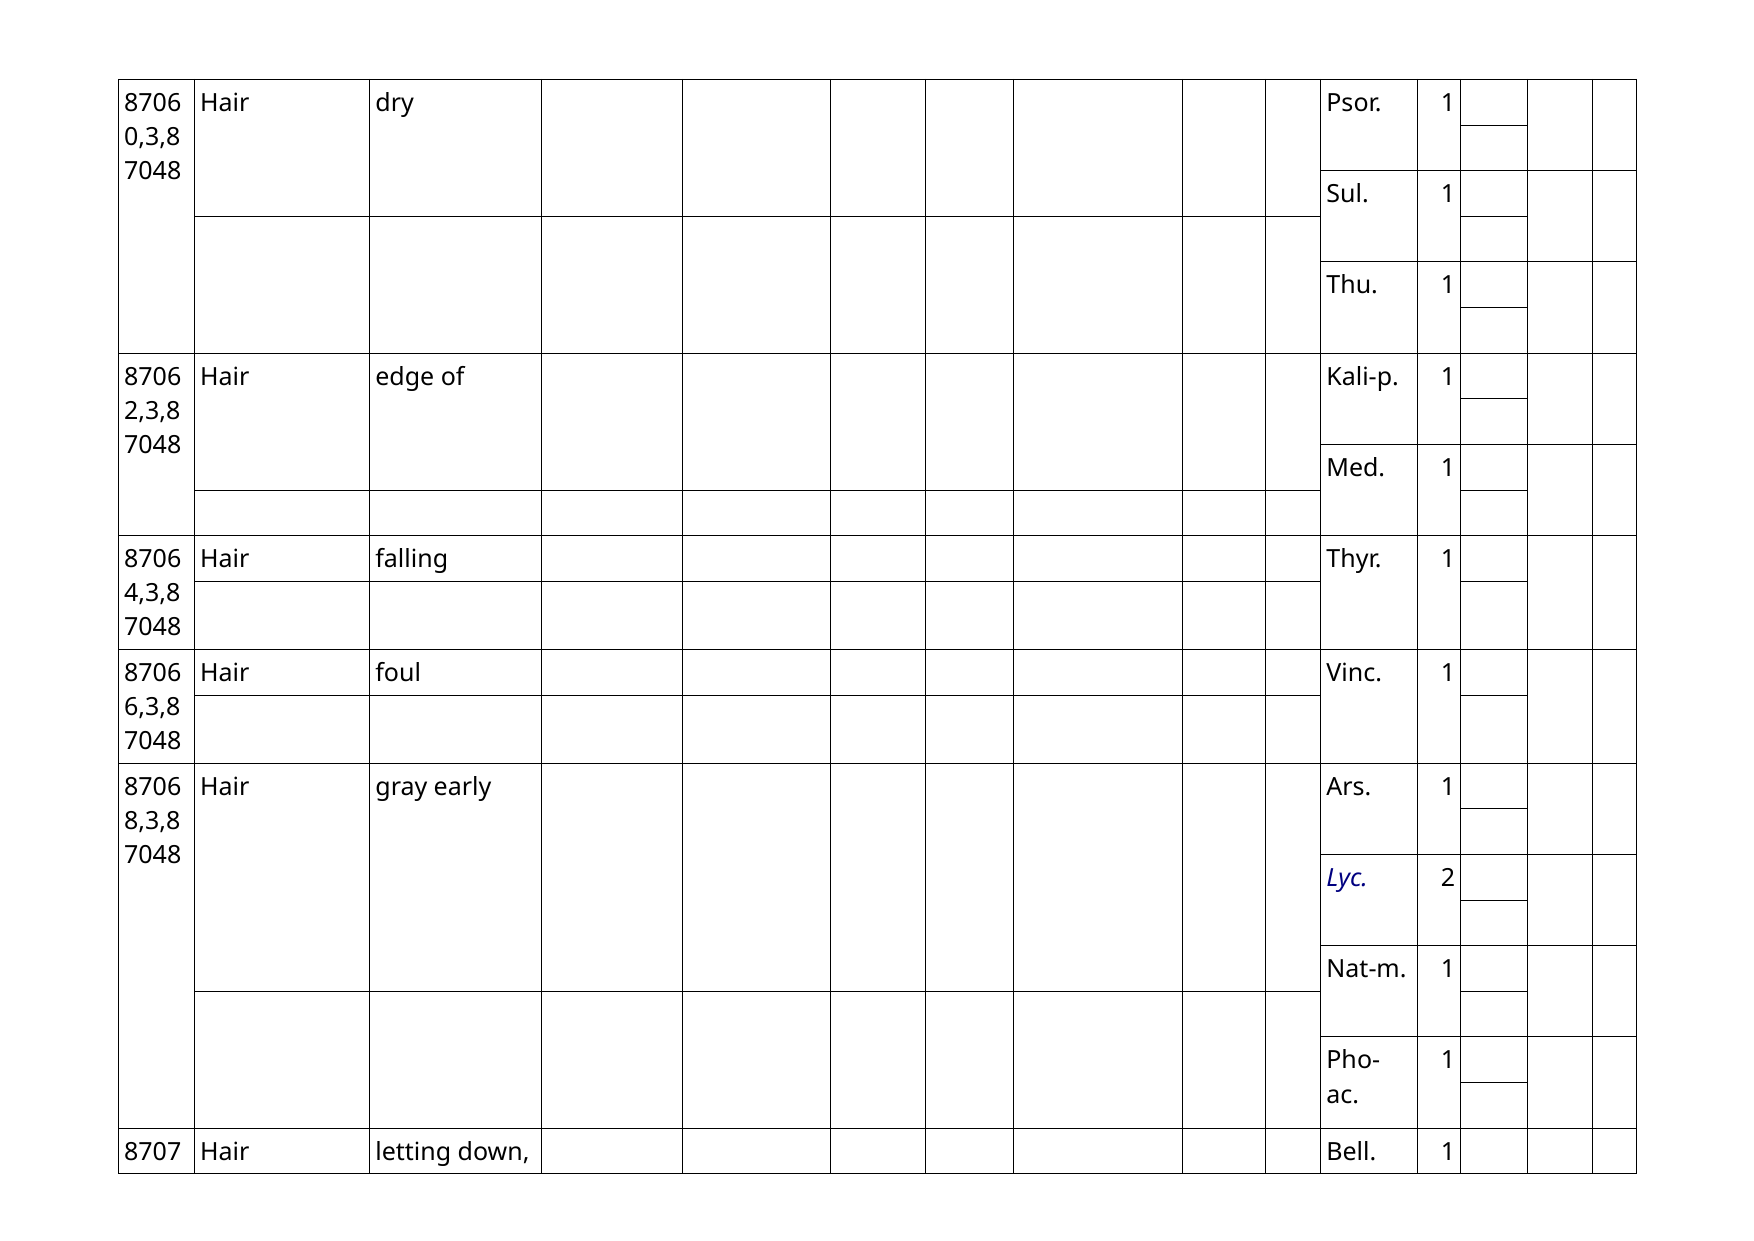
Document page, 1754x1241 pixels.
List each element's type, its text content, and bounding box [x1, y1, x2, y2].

table_cell [1014, 764, 1182, 991]
table_cell [683, 650, 830, 694]
table_cell [1266, 1129, 1320, 1173]
table_cell [1461, 582, 1527, 649]
table_cell dry [370, 80, 541, 216]
table_cell Lyc. [1321, 855, 1417, 945]
table_cell [1528, 1129, 1592, 1173]
table_cell [1183, 764, 1265, 991]
table_cell [542, 536, 682, 581]
table_cell 2 [1418, 855, 1460, 945]
table_cell [370, 582, 541, 649]
table_cell [1461, 1083, 1527, 1128]
table_cell [542, 992, 682, 1128]
table_cell [1266, 491, 1320, 535]
table_cell Psor. [1321, 80, 1417, 170]
table_cell [1266, 696, 1320, 763]
table_cell [1593, 650, 1636, 763]
table_cell [195, 696, 369, 763]
table_cell 1 [1418, 946, 1460, 1036]
table_cell [1528, 445, 1592, 535]
table_cell Pho-ac. [1321, 1037, 1417, 1128]
table_cell [542, 354, 682, 489]
table_cell [831, 650, 925, 694]
table_cell Hair [195, 650, 369, 694]
table_cell [1183, 696, 1265, 763]
table_cell [1461, 946, 1527, 991]
table_cell 1 [1418, 650, 1460, 763]
table_cell [683, 1129, 830, 1173]
table_cell Med. [1321, 445, 1417, 535]
table_cell [1183, 650, 1265, 694]
table_cell [195, 217, 369, 353]
table_cell [831, 1129, 925, 1173]
table_cell [831, 536, 925, 581]
table_cell letting down, [370, 1129, 541, 1173]
table_cell [1183, 491, 1265, 535]
table_cell [1014, 354, 1182, 489]
table_cell [1593, 536, 1636, 649]
table_cell [1266, 80, 1320, 216]
table_cell [831, 582, 925, 649]
table_cell [831, 696, 925, 763]
table_cell [926, 536, 1013, 581]
table_cell [1593, 80, 1636, 170]
table_cell [1461, 445, 1527, 489]
table_cell Ars. [1321, 764, 1417, 854]
table_cell falling [370, 536, 541, 581]
table_cell [1183, 217, 1265, 353]
table_cell [831, 217, 925, 353]
table_cell [1593, 1129, 1636, 1173]
table_cell [1528, 80, 1592, 170]
table_cell [542, 217, 682, 353]
table_cell [1014, 696, 1182, 763]
table_cell [1183, 354, 1265, 489]
table_cell Nat-m. [1321, 946, 1417, 1036]
table_cell [542, 80, 682, 216]
table_cell [195, 992, 369, 1128]
table_cell [1593, 855, 1636, 945]
table_cell [542, 491, 682, 535]
table_cell [1183, 992, 1265, 1128]
table_cell [370, 491, 541, 535]
table_cell [1461, 696, 1527, 763]
table_cell [1461, 80, 1527, 124]
table_cell 1 [1418, 1037, 1460, 1128]
table_cell [1528, 855, 1592, 945]
table_cell [683, 696, 830, 763]
table_cell [1461, 855, 1527, 899]
table_cell [1461, 901, 1527, 945]
table_cell 87068,3,87048 [119, 764, 194, 1128]
table_cell [831, 764, 925, 991]
table_cell [1266, 582, 1320, 649]
table_cell [1593, 946, 1636, 1036]
table_cell [926, 650, 1013, 694]
table_cell [542, 696, 682, 763]
table_cell 1 [1418, 445, 1460, 535]
table_cell gray early [370, 764, 541, 991]
table_cell [1528, 946, 1592, 1036]
table_cell [1528, 1037, 1592, 1128]
table_cell [683, 354, 830, 489]
table_cell [926, 80, 1013, 216]
table_cell Vinc. [1321, 650, 1417, 763]
table_cell [370, 992, 541, 1128]
table_cell [926, 764, 1013, 991]
table_cell [1593, 171, 1636, 261]
table_cell [1266, 217, 1320, 353]
table_cell [1461, 171, 1527, 216]
table_cell [1461, 1037, 1527, 1082]
table_cell [1593, 445, 1636, 535]
table_cell [542, 582, 682, 649]
table_cell 1 [1418, 171, 1460, 261]
table_cell [1593, 354, 1636, 444]
table_cell [1266, 354, 1320, 489]
table_cell [1266, 992, 1320, 1128]
table_cell Bell. [1321, 1129, 1417, 1173]
table_cell [1266, 650, 1320, 694]
table_cell 87064,3,87048 [119, 536, 194, 649]
table_cell [1014, 1129, 1182, 1173]
table_cell [542, 764, 682, 991]
table_cell [1593, 1037, 1636, 1128]
table_cell [1528, 536, 1592, 649]
table_cell Thyr. [1321, 536, 1417, 649]
table_cell 1 [1418, 764, 1460, 854]
table_cell [542, 650, 682, 694]
table_cell [1461, 262, 1527, 307]
table_cell [1183, 582, 1265, 649]
table_cell [1461, 809, 1527, 854]
table_cell [1183, 80, 1265, 216]
table_cell [1014, 650, 1182, 694]
table_cell [683, 491, 830, 535]
table_cell foul [370, 650, 541, 694]
table_cell Hair [195, 354, 369, 489]
table_cell [542, 1129, 682, 1173]
table_cell Sul. [1321, 171, 1417, 261]
table_cell [831, 992, 925, 1128]
table_cell [1014, 536, 1182, 581]
table_cell [195, 491, 369, 535]
table_cell [1461, 536, 1527, 581]
table_cell [1461, 491, 1527, 535]
table_cell [683, 80, 830, 216]
table_cell [1183, 536, 1265, 581]
table_cell [1014, 217, 1182, 353]
table_cell 87060,3,87048 [119, 80, 194, 353]
table_cell [683, 217, 830, 353]
table_cell [1461, 399, 1527, 444]
table_cell 87062,3,87048 [119, 354, 194, 535]
table_cell [926, 992, 1013, 1128]
table_cell Hair [195, 80, 369, 216]
table_cell [1014, 491, 1182, 535]
table_cell [926, 582, 1013, 649]
table_cell [1461, 217, 1527, 261]
table_cell [926, 354, 1013, 489]
table_cell [1461, 1129, 1527, 1173]
table_cell [831, 354, 925, 489]
table_cell [683, 582, 830, 649]
table_cell [926, 1129, 1013, 1173]
table_cell [1593, 262, 1636, 353]
table_cell [1461, 650, 1527, 694]
table_cell 1 [1418, 80, 1460, 170]
table_cell Hair [195, 764, 369, 991]
table_cell [370, 217, 541, 353]
table_cell [1461, 992, 1527, 1036]
table_cell Hair [195, 536, 369, 581]
table_cell [1528, 650, 1592, 763]
table_cell [195, 582, 369, 649]
table_cell Kali-p. [1321, 354, 1417, 444]
table_cell [831, 80, 925, 216]
table_cell [926, 491, 1013, 535]
table_cell [370, 696, 541, 763]
table_cell edge of [370, 354, 541, 489]
table_cell [1461, 126, 1527, 170]
table_cell [1183, 1129, 1265, 1173]
table_cell [926, 696, 1013, 763]
table_cell Thu. [1321, 262, 1417, 353]
table_cell 1 [1418, 354, 1460, 444]
table_cell 8707 [119, 1129, 194, 1173]
table_cell [1014, 992, 1182, 1128]
table_cell [1266, 764, 1320, 991]
table_cell [1266, 536, 1320, 581]
table_cell [926, 217, 1013, 353]
table_cell Hair [195, 1129, 369, 1173]
table_cell [1528, 262, 1592, 353]
table_cell 87066,3,87048 [119, 650, 194, 763]
table_cell 1 [1418, 536, 1460, 649]
table_cell [1528, 764, 1592, 854]
table_cell [831, 491, 925, 535]
table_cell 1 [1418, 262, 1460, 353]
table_cell [1528, 354, 1592, 444]
table_cell 1 [1418, 1129, 1460, 1173]
table_cell [1528, 171, 1592, 261]
table_cell [1593, 764, 1636, 854]
table_cell [1461, 354, 1527, 398]
table_cell [1014, 582, 1182, 649]
table_cell [1461, 764, 1527, 808]
table_cell [1461, 308, 1527, 353]
table_cell [683, 536, 830, 581]
table_cell [683, 992, 830, 1128]
table_cell [683, 764, 830, 991]
table_cell [1014, 80, 1182, 216]
